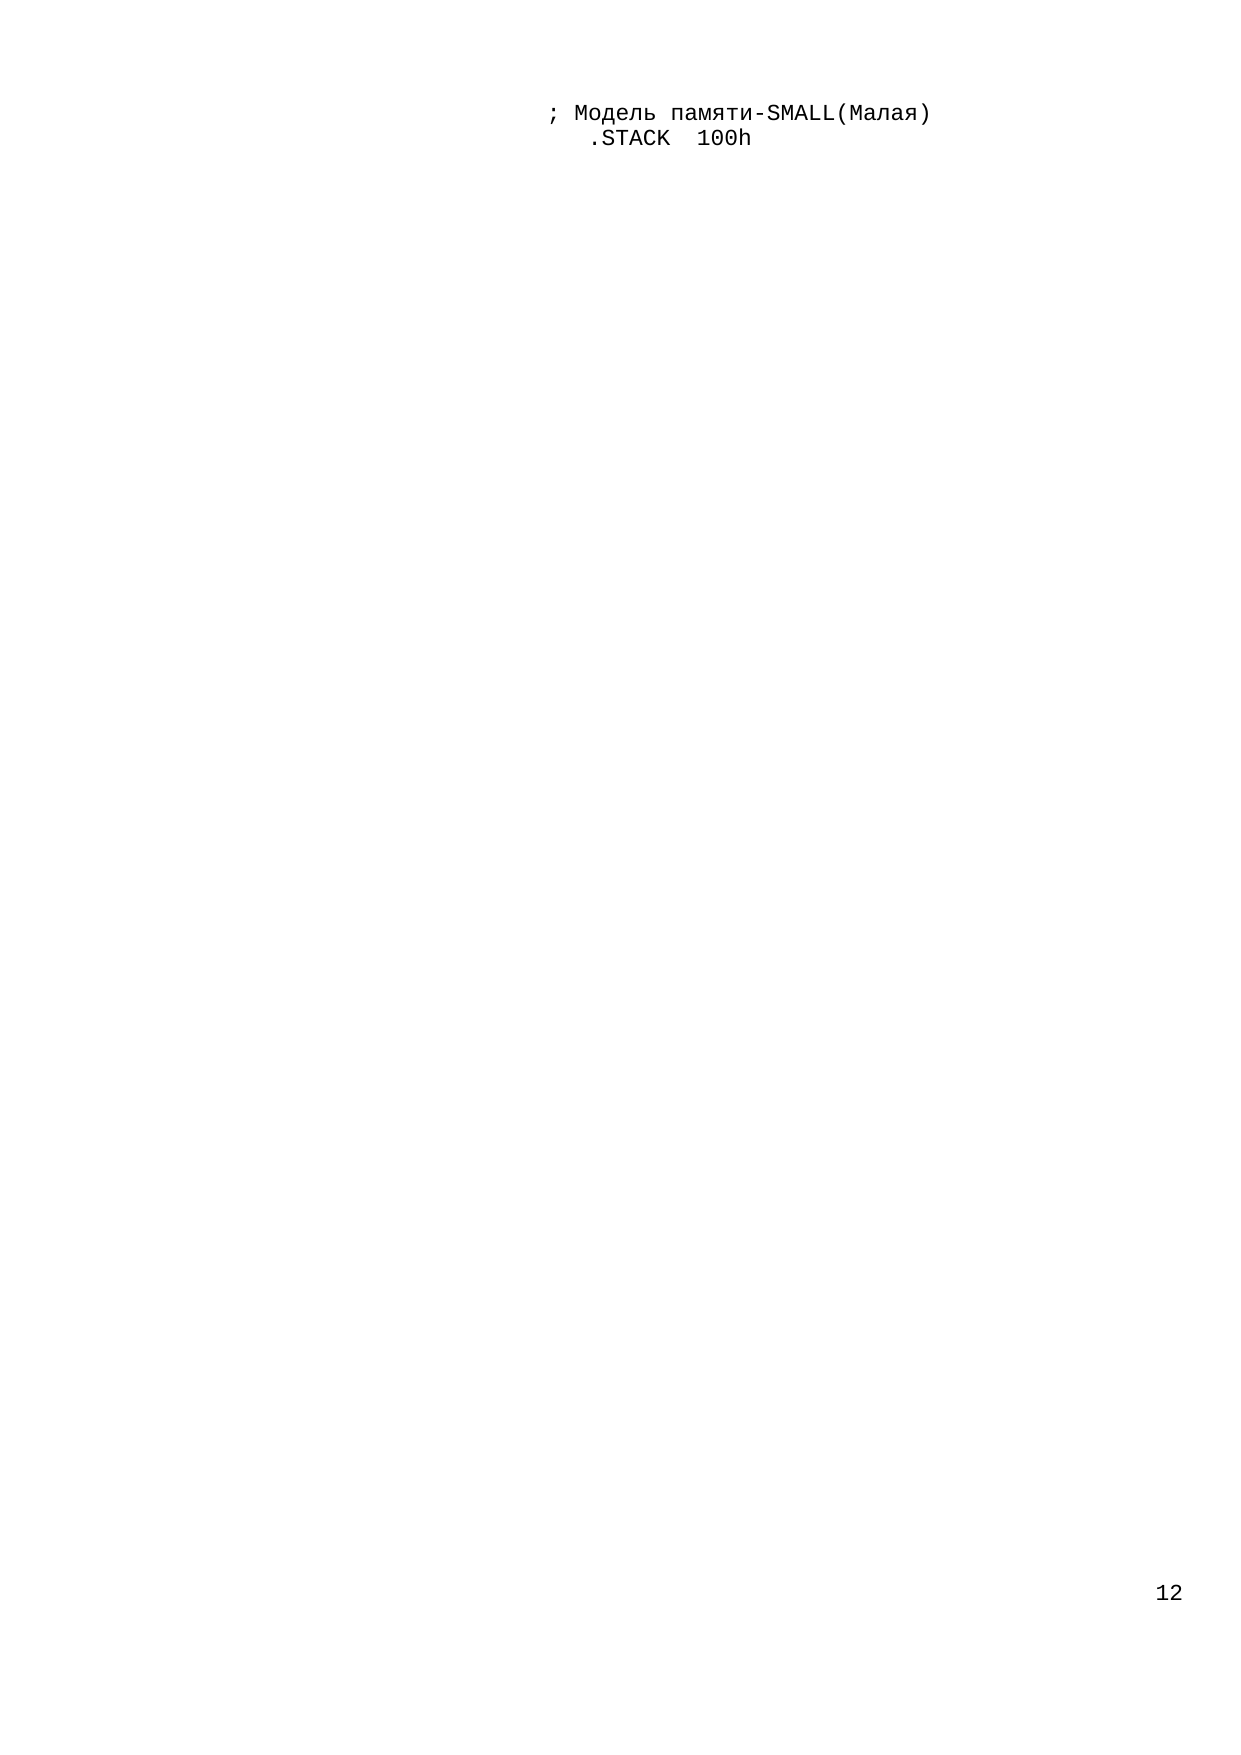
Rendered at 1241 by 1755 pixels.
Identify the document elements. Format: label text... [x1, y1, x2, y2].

text ; Модель памяти-SMALL(Малая) [547, 100, 1163, 125]
text .STACK 100h [588, 125, 1163, 150]
